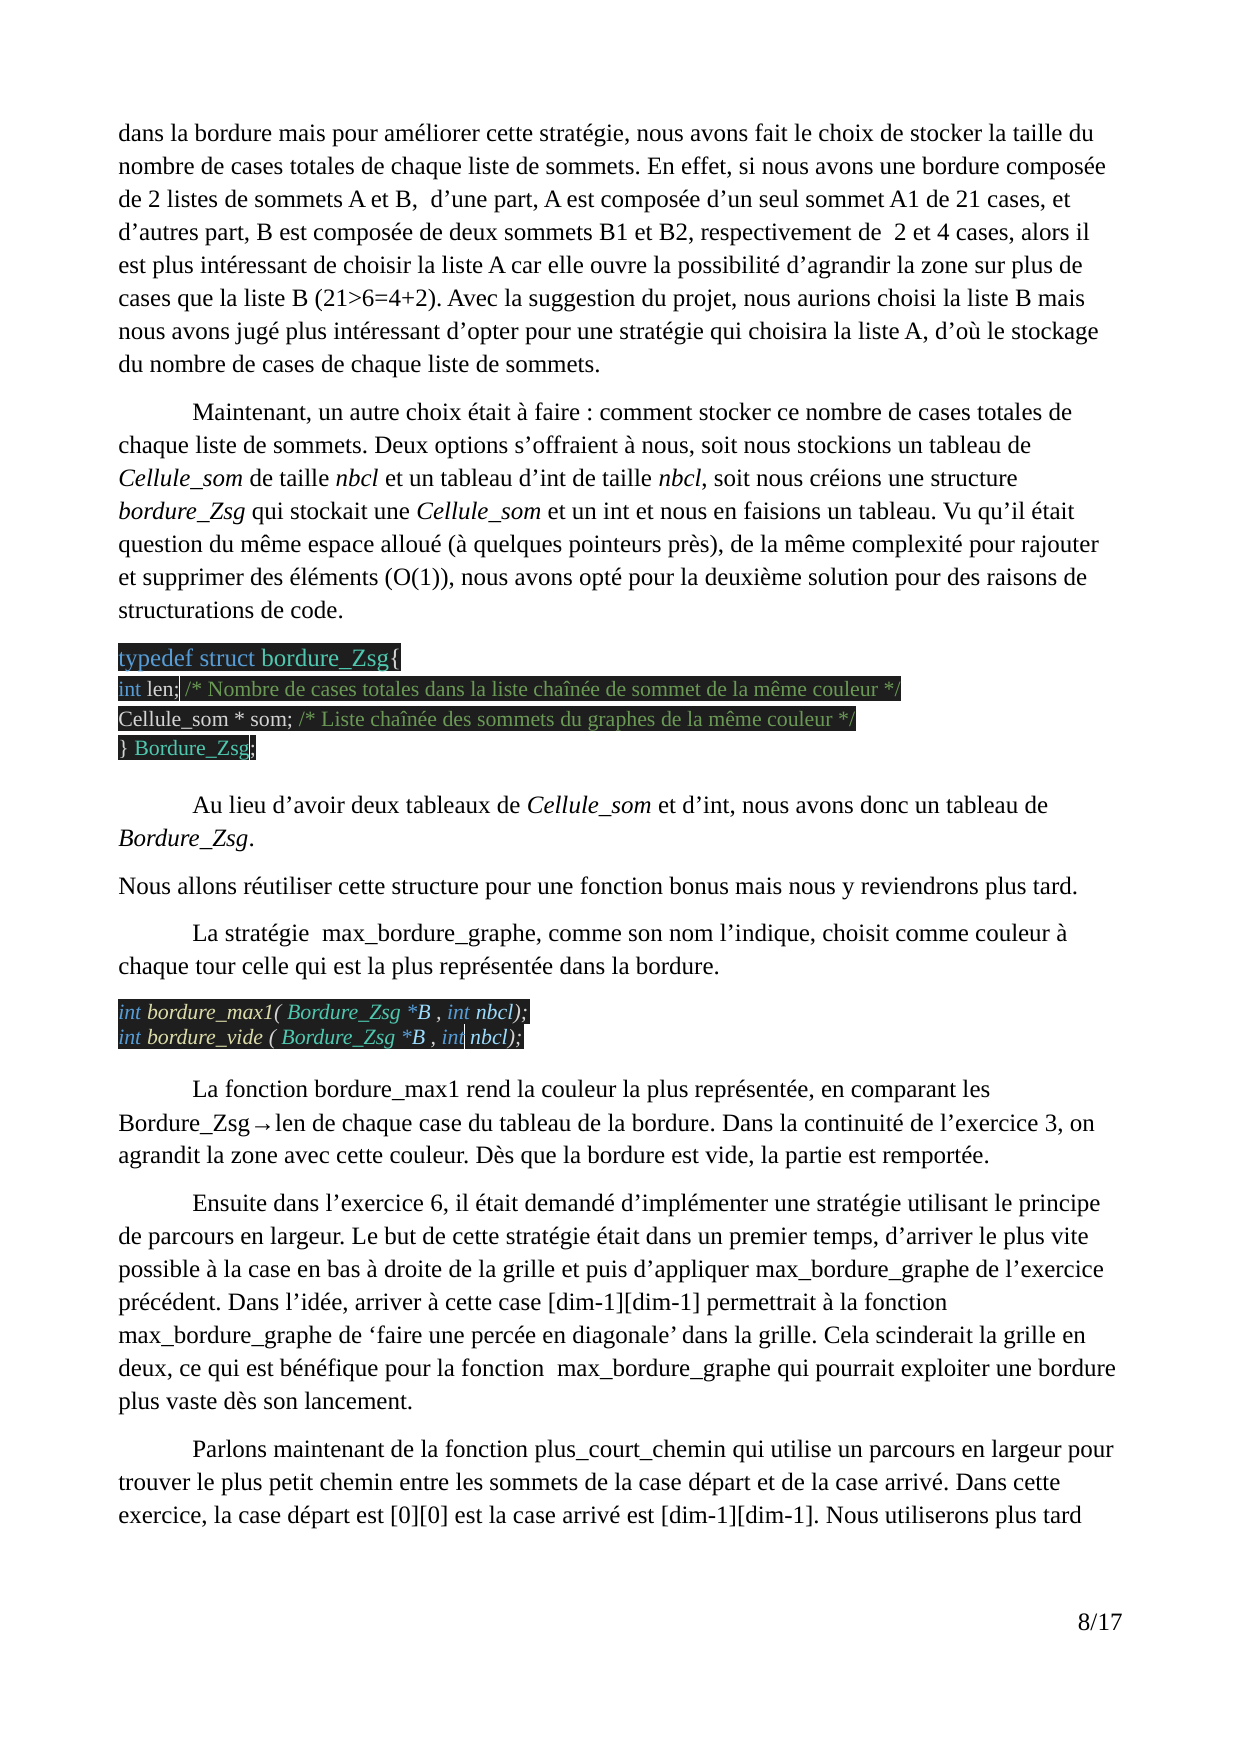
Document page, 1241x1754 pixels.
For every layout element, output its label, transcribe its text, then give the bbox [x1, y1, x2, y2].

text typedef struct bordure_Zsg{ [118, 643, 1122, 671]
text La fonction bordure_max1 rend la couleur la plus représentée, en comparant les Bordure_Zsg→len de chaque case du tableau de la bordure. Dans la continuité de l’exercice 3, on agrandit la zone avec cette couleur. Dès que la bordure est vide, la partie est remportée. [118, 1074, 1122, 1169]
text int bordure_vide ( Bordure_Zsg *B , int nbcl); [118, 1024, 1122, 1049]
text Maintenant, un autre choix était à faire : comment stocker ce nombre de cases totales de chaque liste de sommets. Deux options s’offraient à nous, soit nous stockions un tableau de Cellule_som de taille nbcl et un tableau d’int de taille nbcl, soit nous créions une structure bordure_Zsg qui stockait une Cellule_som et un int et nous en faisions un tableau. Vu qu’il était question du même espace alloué (à quelques pointeurs près), de la même complexité pour rajouter et supprimer des éléments (O(1)), nous avons opté pour la deuxième solution pour des raisons de structurations de code. [118, 397, 1122, 624]
text Nous allons réutiliser cette structure pour une fonction bonus mais nous y reviendrons plus tard. [118, 871, 1122, 899]
text int bordure_max1( Bordure_Zsg *B , int nbcl); [118, 999, 1122, 1024]
text Ensuite dans l’exercice 6, il était demandé d’implémenter une stratégie utilisant le principe de parcours en largeur. Le but de cette stratégie était dans un premier temps, d’arriver le plus vite possible à la case en bas à droite de la grille et puis d’appliquer max_bordure_graphe de l’exercice précédent. Dans l’idée, arriver à cette case [dim-1][dim-1] permettrait à la fonction max_bordure_graphe de ‘faire une percée en diagonale’ dans la grille. Cela scinderait la grille en deux, ce qui est bénéfique pour la fonction max_bordure_graphe qui pourrait exploiter une bordure plus vaste dès son lancement. [118, 1188, 1122, 1415]
text La stratégie max_bordure_graphe, comme son nom l’indique, choisit comme couleur à chaque tour celle qui est la plus représentée dans la bordure. [118, 918, 1122, 980]
text Cellule_som * som; /* Liste chaînée des sommets du graphes de la même couleur */ [118, 701, 1122, 731]
text } Bordure_Zsg; [118, 731, 1122, 760]
text int len; /* Nombre de cases totales dans la liste chaînée de sommet de la même couleur */ [118, 671, 1122, 701]
text dans la bordure mais pour améliorer cette stratégie, nous avons fait le choix de stocker la taille du nombre de cases totales de chaque liste de sommets. En effet, si nous avons une bordure composée de 2 listes de sommets A et B, d’une part, A est composée d’un seul sommet A1 de 21 cases, et d’autres part, B est composée de deux sommets B1 et B2, respectivement de 2 et 4 cases, alors il est plus intéressant de choisir la liste A car elle ouvre la possibilité d’agrandir la zone sur plus de cases que la liste B (21>6=4+2). Avec la suggestion du projet, nous aurions choisi la liste B mais nous avons jugé plus intéressant d’opter pour une stratégie qui choisira la liste A, d’où le stockage du nombre de cases de chaque liste de sommets. [118, 118, 1122, 378]
text Parlons maintenant de la fonction plus_court_chemin qui utilise un parcours en largeur pour trouver le plus petit chemin entre les sommets de la case départ et de la case arrivé. Dans cette exercice, la case départ est [0][0] est la case arrivé est [dim-1][dim-1]. Nous utiliserons plus tard [118, 1434, 1122, 1529]
text Au lieu d’avoir deux tableaux de Cellule_som et d’int, nous avons donc un tableau de Bordure_Zsg. [118, 790, 1122, 852]
